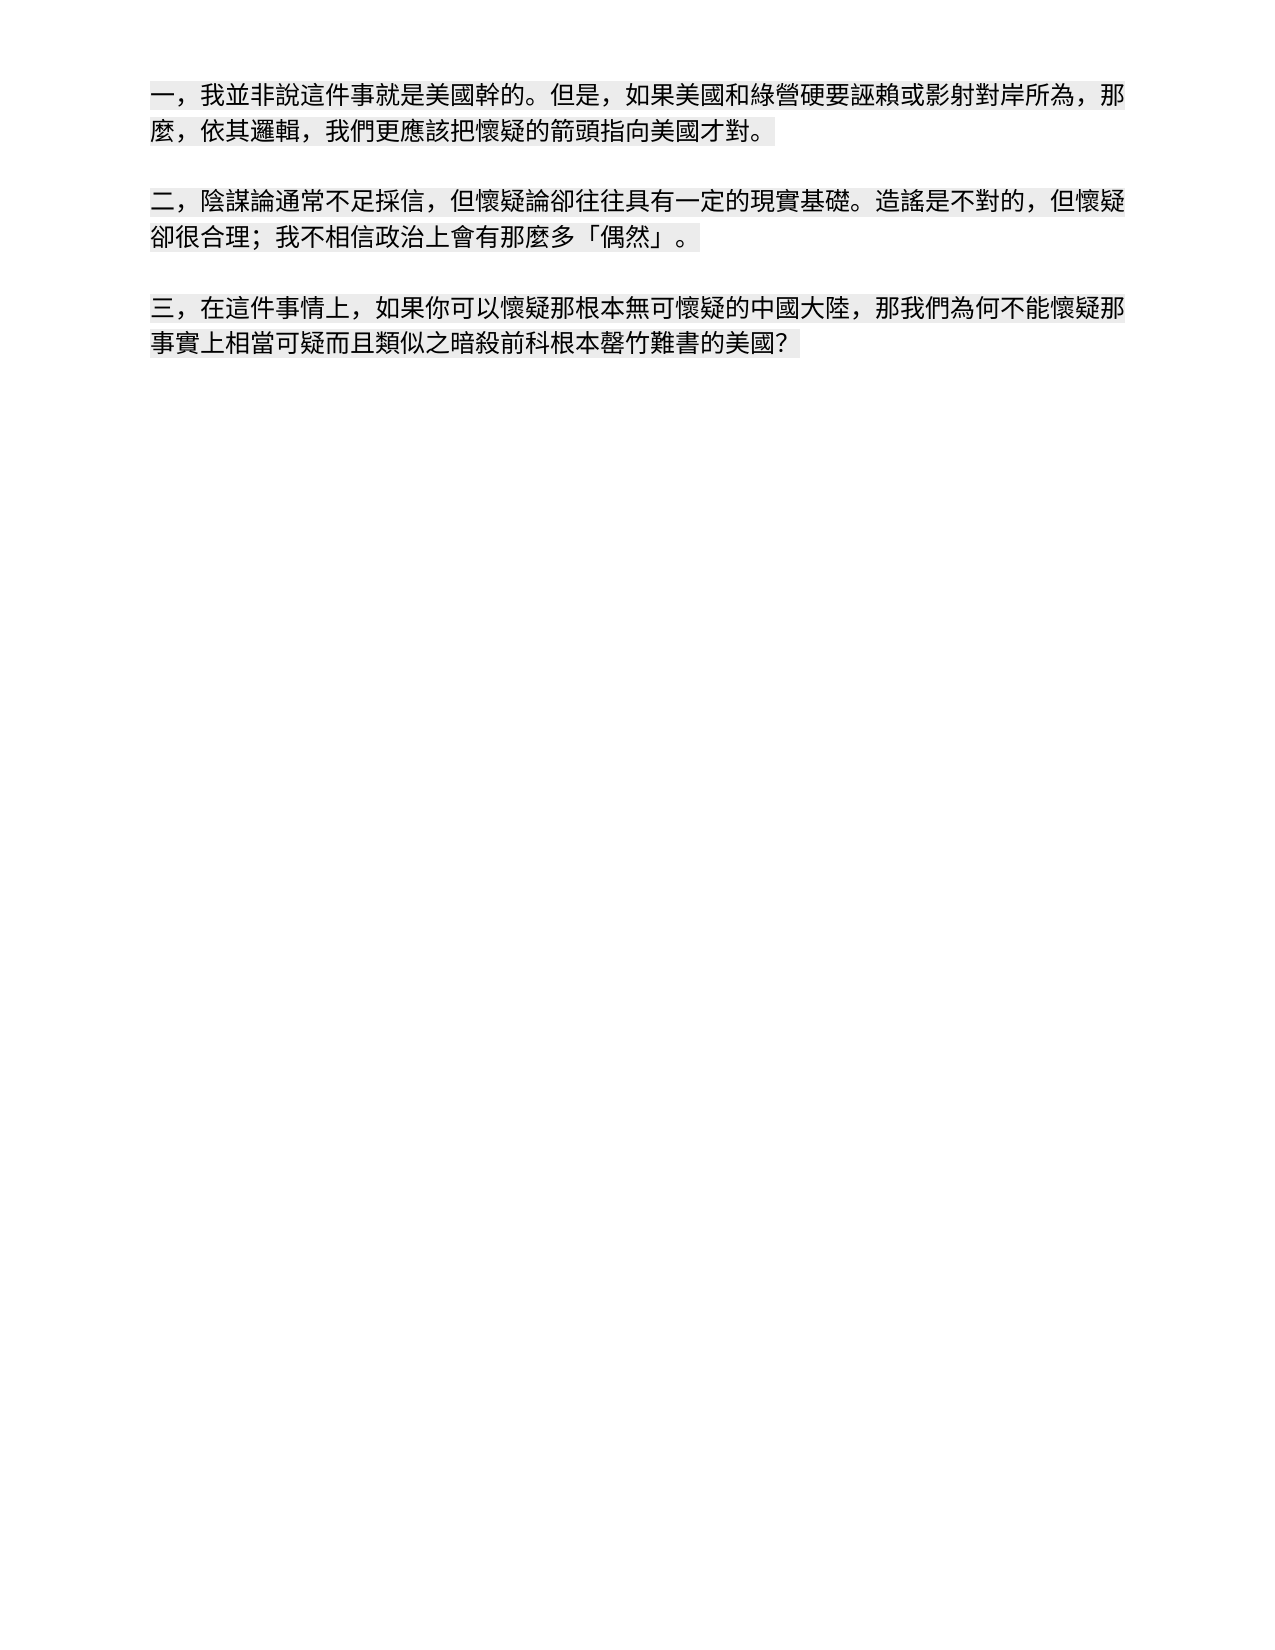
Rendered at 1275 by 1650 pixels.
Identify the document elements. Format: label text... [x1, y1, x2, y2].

text 卡韓政變 (223)：黑鷹為何失事？ 陳真 2020. 1. 4. 美國賣給台灣的黑鷹直升機，號稱「直升機界的勞斯萊斯」，一台要價14億，卻兩年掉兩架，失事率相當高。這不是很奇怪嗎？這可以用「單純意外」來解釋嗎？更奇怪的是為何會剛好發生在這個總統大選的關鍵時間點？ 過去幾十年從未這麼「愛台灣」的苦苓，這兩年突然變得綠油油。他表示，「很可能會有關於『黑鷹事件』的謠言或是陰謀論出現！」，因此呼籲「政府應第一時間闢謠，檢調要第一時間抓人，萬萬不可輕忽！」 若真要第一時間逮人，苦苓這樣的「呼籲」第一個就應被逮，因為這就是在「帶風向」，預設立場認定綠營不會造謠，而是「闢謠者」。這很荒唐，因為二十幾年來，民進黨及綠媒幾乎每天就是抹黑造謠。 事發後，一些綠媒馬上把箭頭指向是「中國暗殺」。更卑鄙齷齪的是，AIT 及美國參謀長竟然違反常態，第一時間紛紛發文悼念罹難的參謀總長沈一鳴，說他是「對抗中國威脅的重要人物」！這話是什麼意思，不言可喻。 緊接著，美國幾乎所有主流媒體突然如此重視台灣，全都在事發後幾小時內大幅報導。AIT 居然還降半旗！媽的，如果這不是帶風向，什麼是帶風向？ 如果真要這麼進行政治推論與炒作，那應該把箭頭指向美國暗殺才對，畢竟直升機是美國賣給台灣，誰知道這裏頭有沒有暗藏什麼足以遙控的機關？而且，這樣一件失事事件，對渴望兩岸此時無事的中國大陸根本有害無益，對韓國瑜之選情更是很大傷害，因為韓國瑜在最後這關鍵的幾天將無法順利造勢，選情會降溫。然而，毫無疑問，韓想勝選的主要關鍵就是炒熱選情，提高支持者的投票率。 這幾天，整個媒體版面全被黑鷹事件所覆蓋，原本對綠營傷害很大的反滲透法及綠營網軍楊蕙如的一魚兩吃斂財事件等等等，幾乎瞬間被掩蓋，失去議論熱度。誰從這樣一個事件中獲利？當然就是綠營，這下他們更是可以理直氣壯地說反滲透法多麼重要了，很多腦殘一定會相信這套鬼話。 各位還記得十一月發生的玻利維亞軍事政變吧？總統莫拉萊斯被美國 CIA 所支持的極右派武裝勢力趕下台之前幾天，所搭乘之直升機突然空中故障，機械人為受損，差點喪命。莫拉萊斯認定這是一次暗殺。事實上，美國才是不斷在全世界各地搞暗殺的恐怖主義份子。 結論是： 一，我並非說這件事就是美國幹的。但是，如果美國和綠營硬要誣賴或影射對岸所為，那麼，依其邏輯，我們更應該把懷疑的箭頭指向美國才對。 二，陰謀論通常不足採信，但懷疑論卻往往具有一定的現實基礎。造謠是不對的，但懷疑卻很合理；我不相信政治上會有那麼多「偶然」。 三，在這件事情上，如果你可以懷疑那根本無可懷疑的中國大陸，那我們為何不能懷疑那事實上相當可疑而且類似之暗殺前科根本罄竹難書的美國？ [150, 75, 1125, 358]
